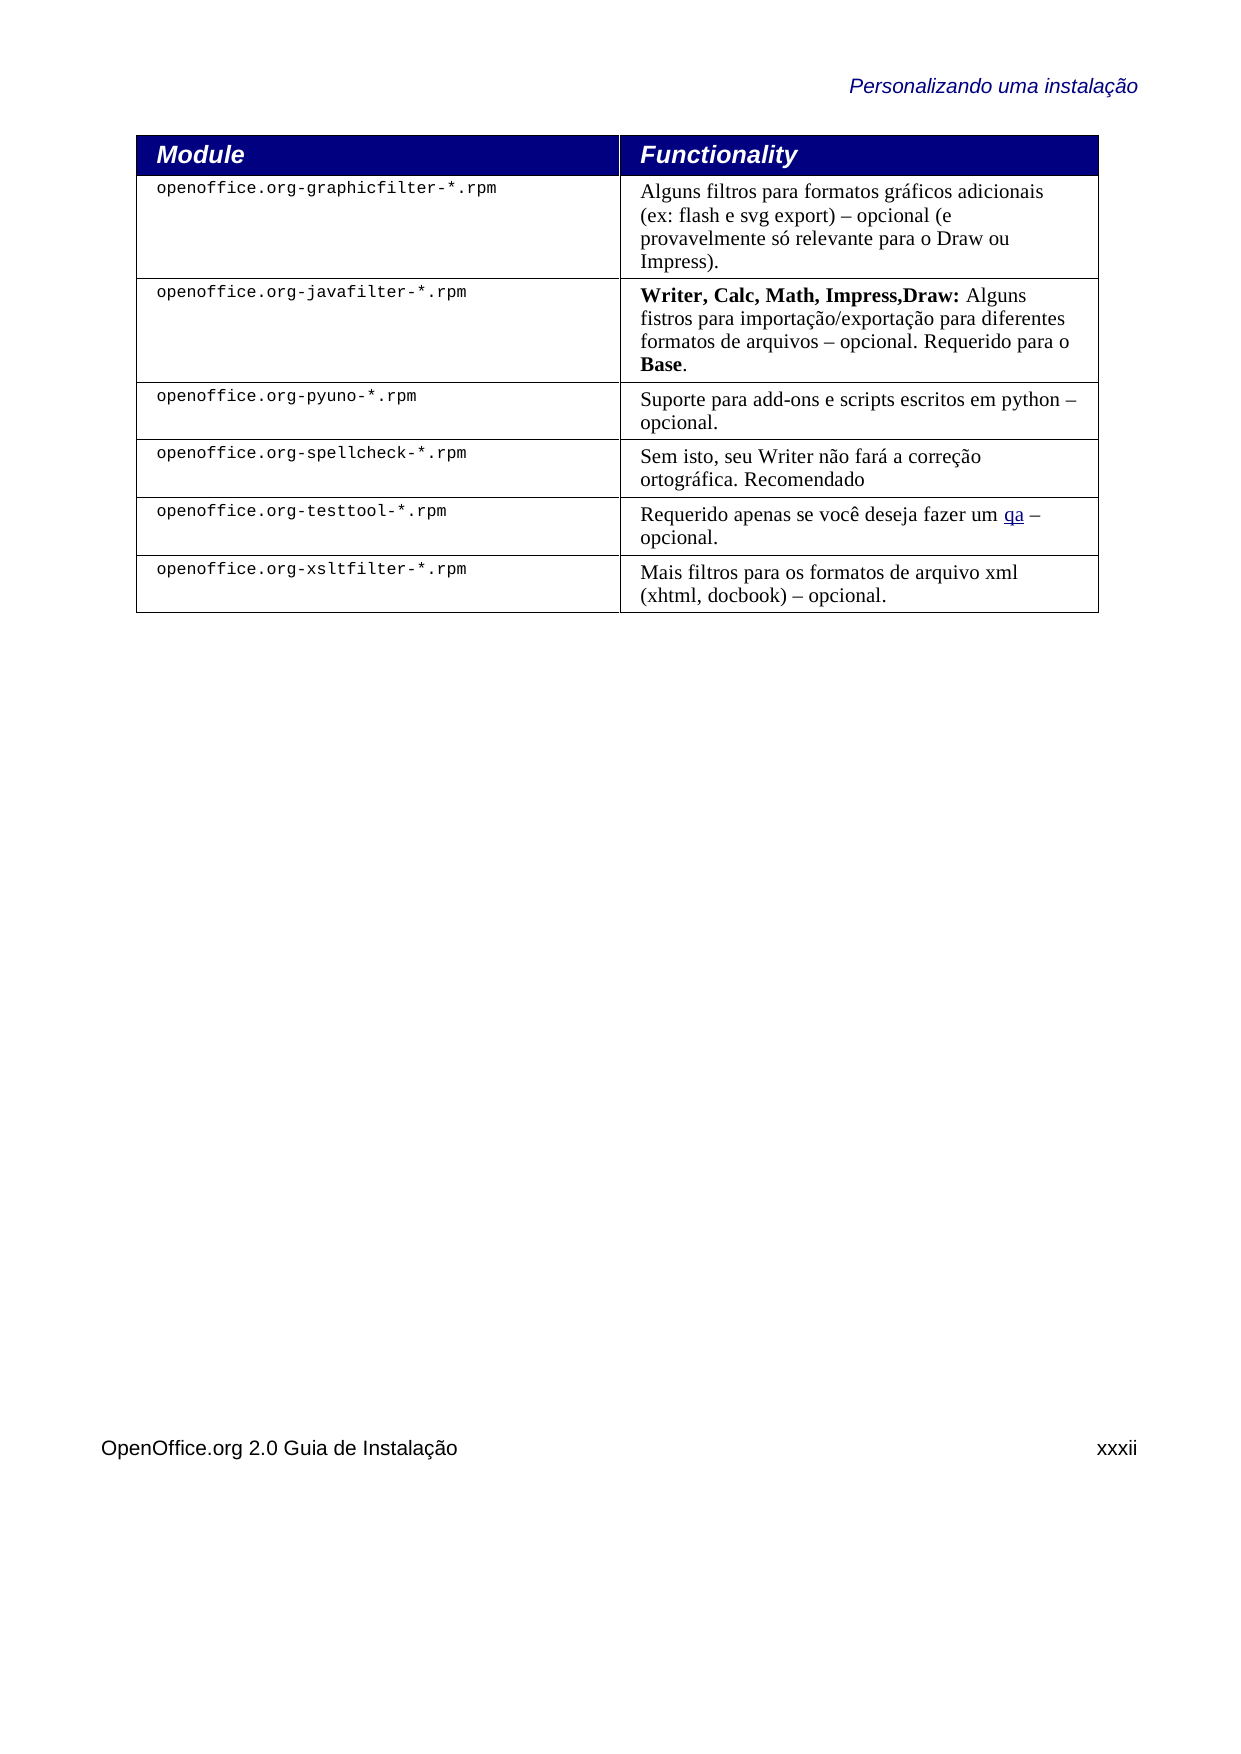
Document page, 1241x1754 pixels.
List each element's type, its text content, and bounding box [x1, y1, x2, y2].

table_header Module [137, 136, 619, 175]
table_cell Alguns filtros para formatos gráficos adicionais (ex: flash e svg export) – opcional (e provavelmente só relevante para o Draw ou Impress). [621, 176, 1098, 278]
table_cell Mais filtros para os formatos de arquivo xml (xhtml, docbook) – opcional. [621, 556, 1098, 612]
table_cell openoffice.org-spellcheck-*.rpm [137, 440, 619, 497]
table_cell openoffice.org-javafilter-*.rpm [137, 279, 619, 382]
table_header Functionality [621, 136, 1098, 175]
table_cell Suporte para add-ons e scripts escritos em python – opcional. [621, 383, 1098, 439]
table_cell openoffice.org-graphicfilter-*.rpm [137, 176, 619, 278]
table_cell Requerido apenas se você deseja fazer um qa – opcional. [621, 498, 1098, 555]
table_cell Writer, Calc, Math, Impress,Draw: Alguns fistros para importação/exportação para diferentes formatos de arquivos – opcional. Requerido para o Base. [621, 279, 1098, 382]
table_cell openoffice.org-pyuno-*.rpm [137, 383, 619, 439]
table_cell Sem isto, seu Writer não fará a correção ortográfica. Recomendado [621, 440, 1098, 497]
table_cell openoffice.org-xsltfilter-*.rpm [137, 556, 619, 612]
table_cell openoffice.org-testtool-*.rpm [137, 498, 619, 555]
